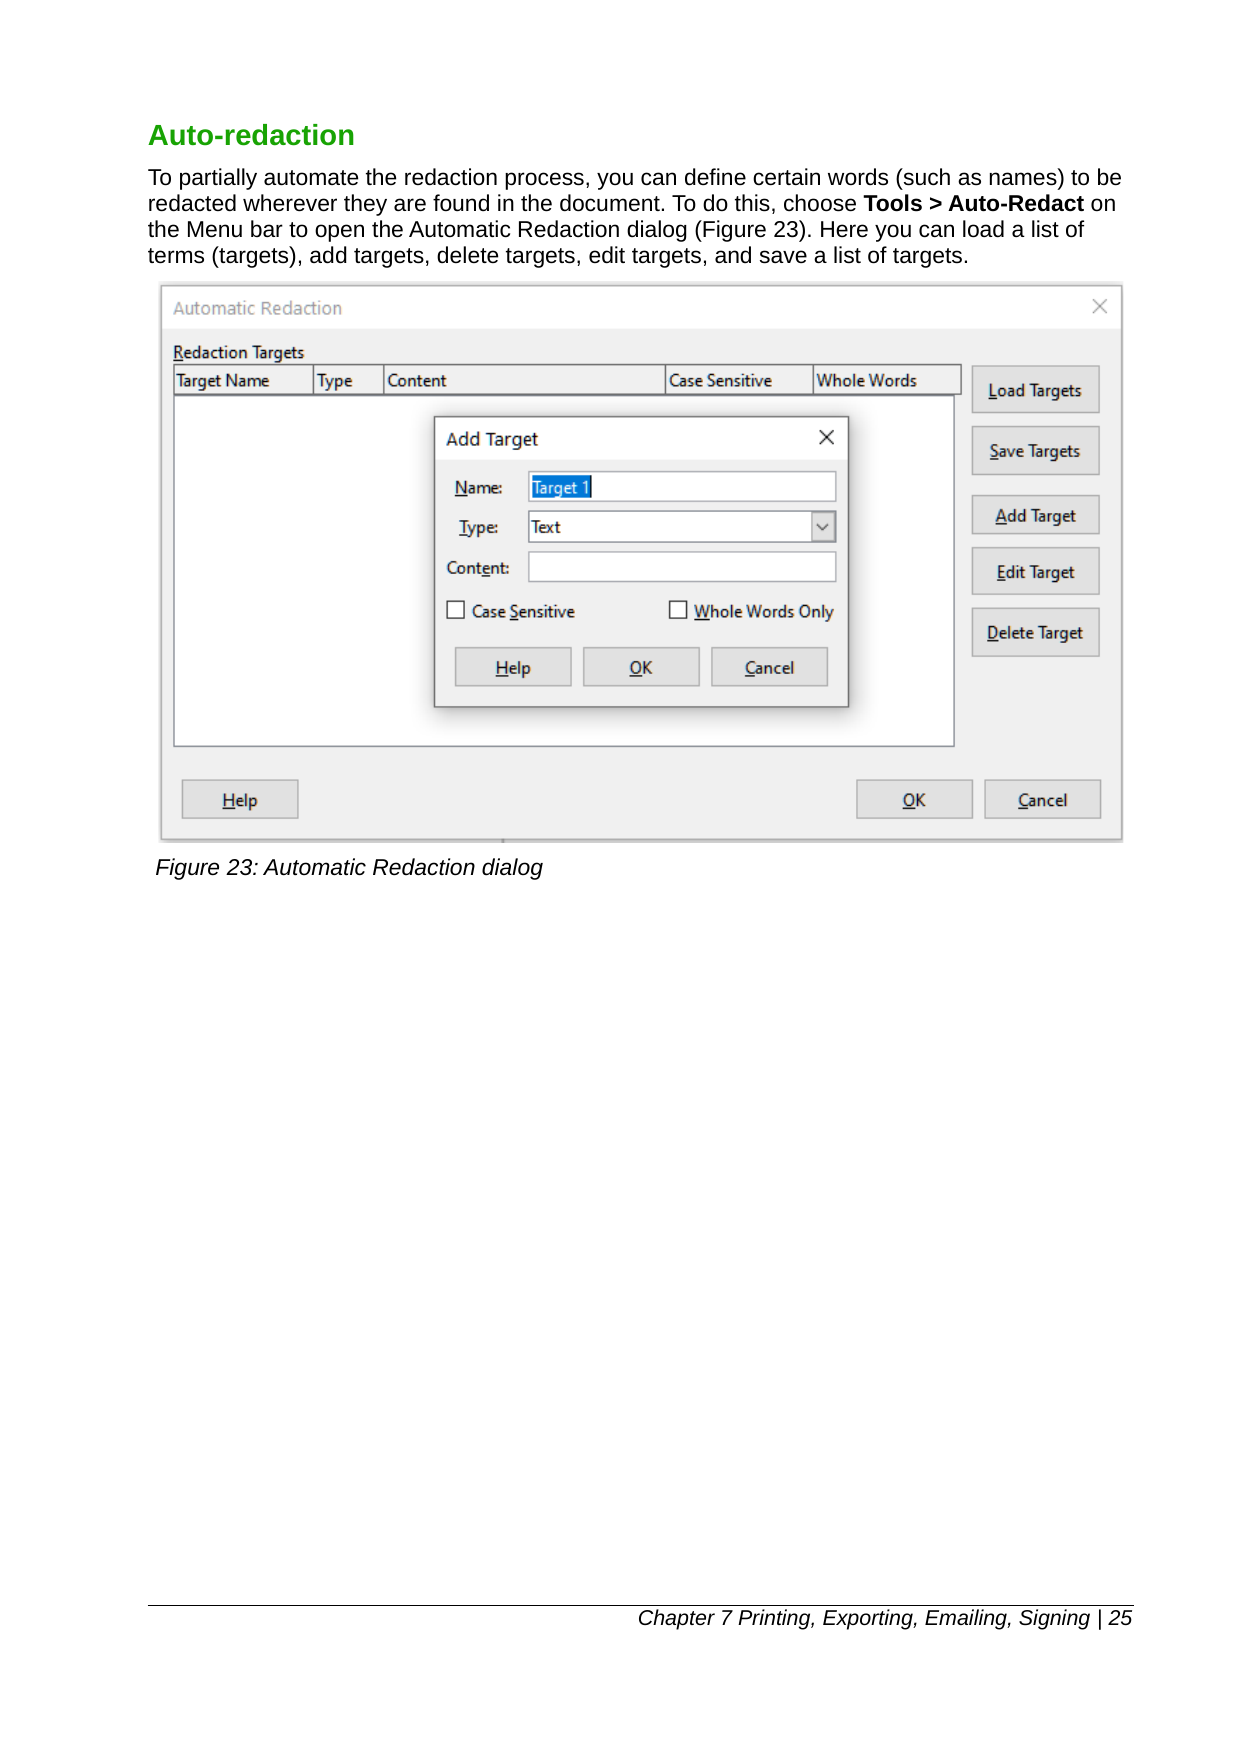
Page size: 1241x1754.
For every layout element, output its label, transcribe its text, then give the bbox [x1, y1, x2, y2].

text To partially automate the redaction process, you can define certain words (such as names) to be redacted wherever they are found in the document. To do this, choose Tools > Auto-Redact on the Menu bar to open the Automatic Redaction dialog (Figure 23). Here you can load a list of terms (targets), add targets, delete targets, edit targets, and save a list of targets. [148, 163, 1134, 269]
subtitle Auto-redaction [148, 118, 1134, 152]
picture [158, 281, 1124, 843]
text Figure 23: Automatic Redaction dialog [155, 854, 1126, 881]
